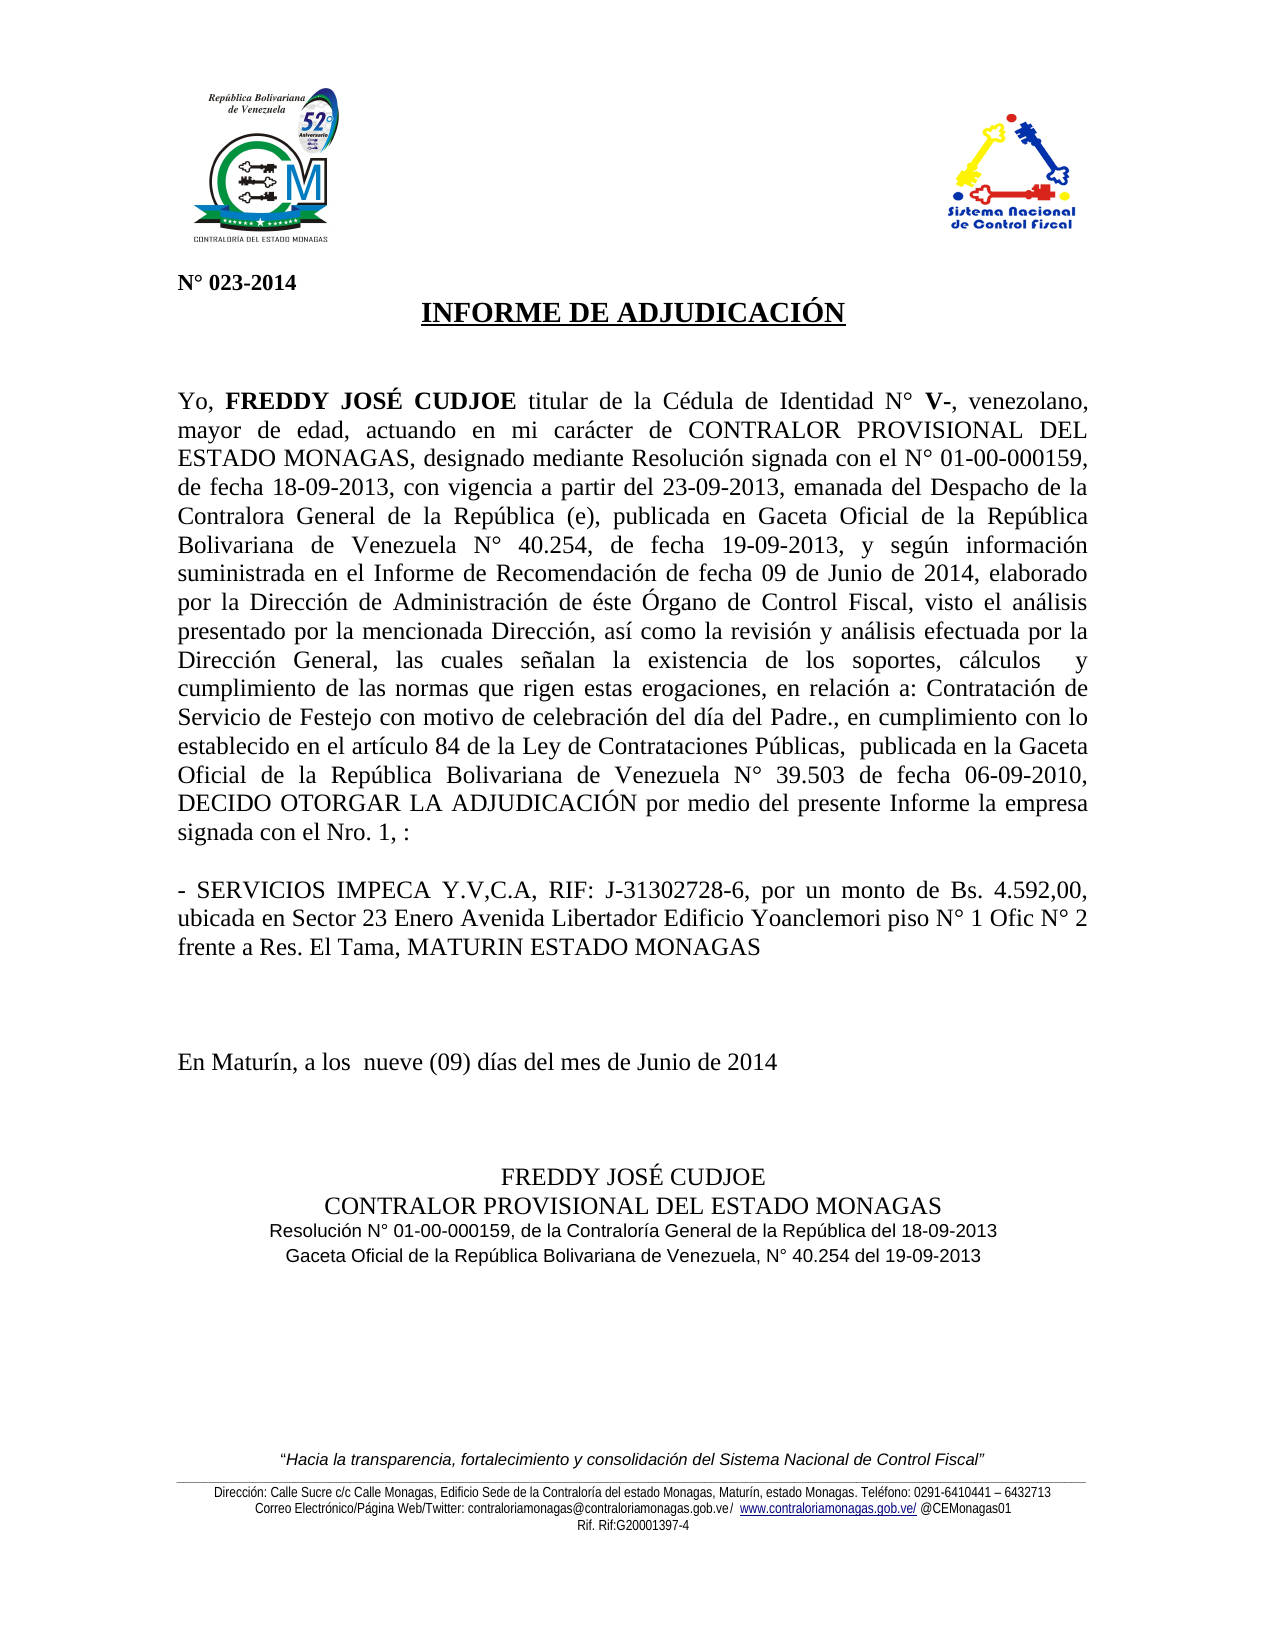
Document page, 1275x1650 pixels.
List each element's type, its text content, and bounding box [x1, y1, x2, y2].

text FREDDY JOSÉ CUDJOE [177, 1162, 1089, 1191]
picture [941, 107, 1088, 235]
text Resolución N° 01-00-000159, de la Contraloría General de la República del 18-09-2013 [177, 1220, 1089, 1241]
text - SERVICIOS IMPECA Y.V,C.A, RIF: J-31302728-6, por un monto de Bs. 4.592,00, ubicada en Sector 23 Enero Avenida Libertador Edificio Yoanclemori piso N° 1 Ofic N° 2 frente a Res. El Tama, MATURIN ESTADO MONAGAS [177, 875, 1089, 1018]
picture [169, 72, 363, 258]
text Yo, FREDDY JOSÉ CUDJOE titular de la Cédula de Identidad N° V-, venezolano, mayor de edad, actuando en mi carácter de CONTRALOR PROVISIONAL DEL ESTADO MONAGAS, designado mediante Resolución signada con el N° 01-00-000159, de fecha 18-09-2013, con vigencia a partir del 23-09-2013, emanada del Despacho de la Contralora General de la República (e), publicada en Gaceta Oficial de la República Bolivariana de Venezuela N° 40.254, de fecha 19-09-2013, y según información suministrada en el Informe de Recomendación de fecha 09 de Junio de 2014, elaborado por la Dirección de Administración de éste Órgano de Control Fiscal, visto el análisis presentado por la mencionada Dirección, así como la revisión y análisis efectuada por la Dirección General, las cuales señalan la existencia de los soportes, cálculos y cumplimiento de las normas que rigen estas erogaciones, en relación a: Contratación de Servicio de Festejo con motivo de celebración del día del Padre., en cumplimiento con lo establecido en el artículo 84 de la Ley de Contrataciones Públicas, publicada en la Gaceta Oficial de la República Bolivariana de Venezuela N° 39.503 de fecha 06-09-2010, DECIDO OTORGAR LA ADJUDICACIÓN por medio del presente Informe la empresa signada con el Nro. 1, : [177, 386, 1089, 846]
text INFORME DE ADJUDICACIÓN [177, 295, 1089, 328]
text Gaceta Oficial de la República Bolivariana de Venezuela, N° 40.254 del 19-09-2013 [177, 1241, 1089, 1266]
text En Maturín, a los nueve (09) días del mes de Junio de 2014 [177, 1047, 1089, 1076]
text N° 023-2014 [177, 269, 1089, 295]
text CONTRALOR PROVISIONAL DEL ESTADO MONAGAS [177, 1191, 1089, 1220]
